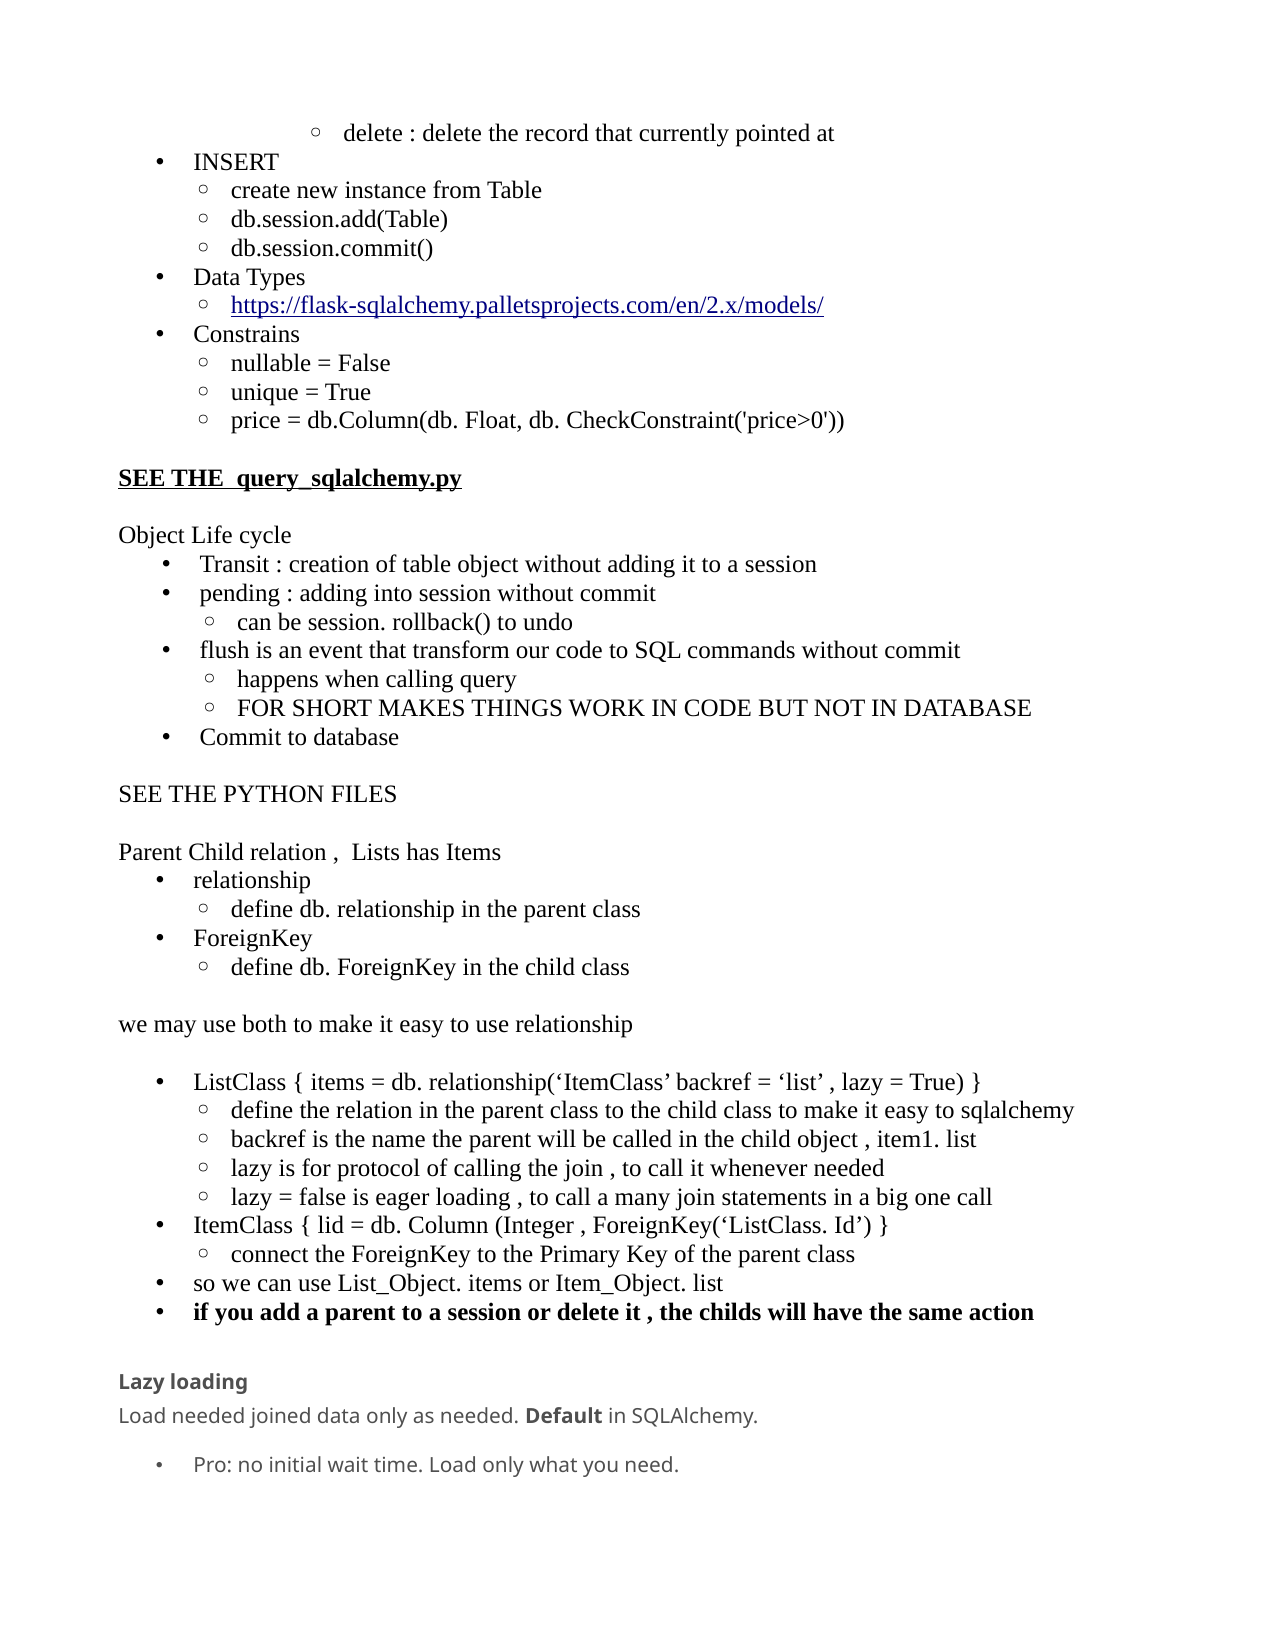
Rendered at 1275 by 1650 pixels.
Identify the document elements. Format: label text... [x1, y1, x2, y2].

text Parent Child relation , Lists has Items [118, 837, 1157, 866]
list https://flask-sqlalchemy.palletsprojects.com/en/2.x/models/ [193, 291, 1157, 319]
list ForeignKey [156, 923, 1157, 952]
list so we can use List_Object. items or Item_Object. list [156, 1268, 1157, 1297]
list Pro: no initial wait time. Load only what you need. [156, 1450, 1157, 1478]
list db.session.add(Table) [193, 204, 1157, 233]
list price = db.Column(db. Float, db. CheckConstraint('price>0')) [193, 406, 1157, 434]
text we may use both to make it easy to use relationship [118, 1009, 1157, 1038]
list delete : delete the record that currently pointed at [306, 118, 1157, 147]
list can be session. rollback() to undo [199, 607, 1157, 636]
list backref is the name the parent will be called in the child object , item1. list [193, 1124, 1157, 1153]
list happens when calling query [199, 664, 1157, 693]
list pending : adding into session without commit [162, 578, 1157, 607]
list Data Types [156, 262, 1157, 291]
list Transit : creation of table object without adding it to a session [162, 549, 1157, 578]
list INSERT [156, 147, 1157, 176]
list ItemClass { lid = db. Column (Integer , ForeignKey(‘ListClass. Id’) } [156, 1211, 1157, 1239]
list define the relation in the parent class to the child class to make it easy to sqlalchemy [193, 1096, 1157, 1124]
list relationship [156, 866, 1157, 894]
list nullable = False [193, 348, 1157, 377]
list define db. ForeignKey in the child class [193, 952, 1157, 981]
list db.session.commit() [193, 233, 1157, 262]
list if you add a parent to a session or delete it , the childs will have the same action [156, 1297, 1157, 1326]
list Constrains [156, 319, 1157, 348]
text SEE THE query_sqlalchemy.py [118, 463, 1157, 492]
list ListClass { items = db. relationship(‘ItemClass’ backref = ‘list’ , lazy = True) } [156, 1067, 1157, 1096]
list lazy = false is eager loading , to call a many join statements in a big one call [193, 1182, 1157, 1211]
subtitle Lazy loading [118, 1367, 1157, 1395]
list flush is an event that transform our code to SQL commands without commit [162, 636, 1157, 664]
text Load needed joined data only as needed. Default in SQLAlchemy. [118, 1402, 1157, 1430]
list lazy is for protocol of calling the join , to call it whenever needed [193, 1153, 1157, 1182]
text SEE THE PYTHON FILES [118, 779, 1157, 808]
list create new instance from Table [193, 176, 1157, 204]
list unique = True [193, 377, 1157, 406]
list connect the ForeignKey to the Primary Key of the parent class [193, 1239, 1157, 1268]
list Commit to database [162, 722, 1157, 751]
list define db. relationship in the parent class [193, 894, 1157, 923]
list FOR SHORT MAKES THINGS WORK IN CODE BUT NOT IN DATABASE [199, 693, 1157, 722]
text Object Life cycle [118, 521, 1157, 549]
